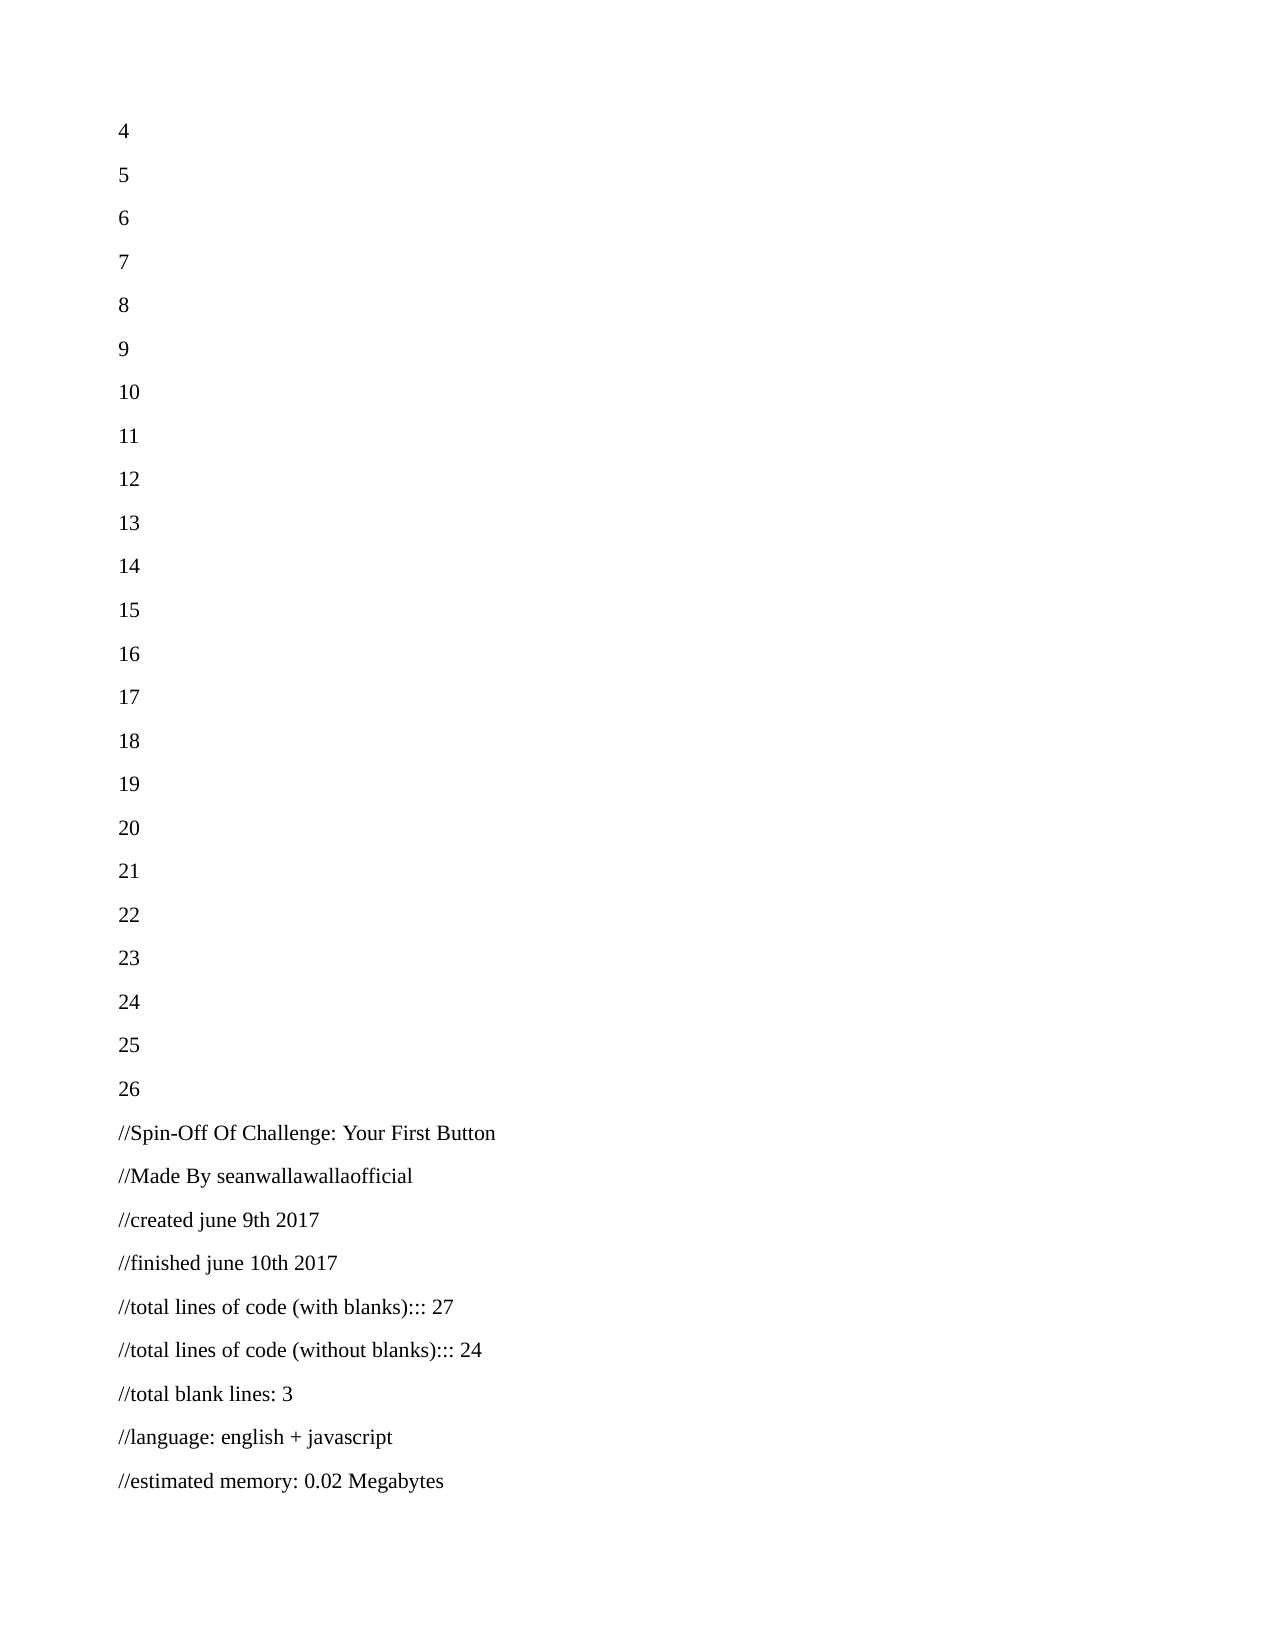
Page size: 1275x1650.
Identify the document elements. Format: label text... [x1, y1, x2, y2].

text //estimated memory: 0.02 Megabytes [118, 1468, 1157, 1493]
text 16 [118, 641, 1157, 666]
text 18 [118, 728, 1157, 753]
text //language: english + javascript [118, 1424, 1157, 1449]
text 7 [118, 249, 1157, 274]
text 10 [118, 379, 1157, 404]
text 24 [118, 989, 1157, 1014]
text 14 [118, 553, 1157, 579]
text //Made By seanwallawallaofficial [118, 1163, 1157, 1188]
text 13 [118, 510, 1157, 535]
text 21 [118, 858, 1157, 883]
text 15 [118, 597, 1157, 622]
text 26 [118, 1076, 1157, 1101]
text 4 [118, 118, 1157, 143]
text 5 [118, 162, 1157, 187]
text //created june 9th 2017 [118, 1207, 1157, 1232]
text 12 [118, 466, 1157, 492]
text 19 [118, 771, 1157, 796]
text 20 [118, 815, 1157, 840]
text 23 [118, 945, 1157, 971]
text //finished june 10th 2017 [118, 1250, 1157, 1275]
text //Spin-Off Of Challenge: Your First Button [118, 1119, 1157, 1145]
text //total lines of code (with blanks)::: 27 [118, 1294, 1157, 1319]
text 6 [118, 205, 1157, 230]
text 17 [118, 684, 1157, 709]
text 22 [118, 902, 1157, 927]
text 9 [118, 336, 1157, 361]
text //total lines of code (without blanks)::: 24 [118, 1337, 1157, 1362]
text 8 [118, 292, 1157, 317]
text //total blank lines: 3 [118, 1381, 1157, 1406]
text 25 [118, 1032, 1157, 1058]
text 11 [118, 423, 1157, 448]
